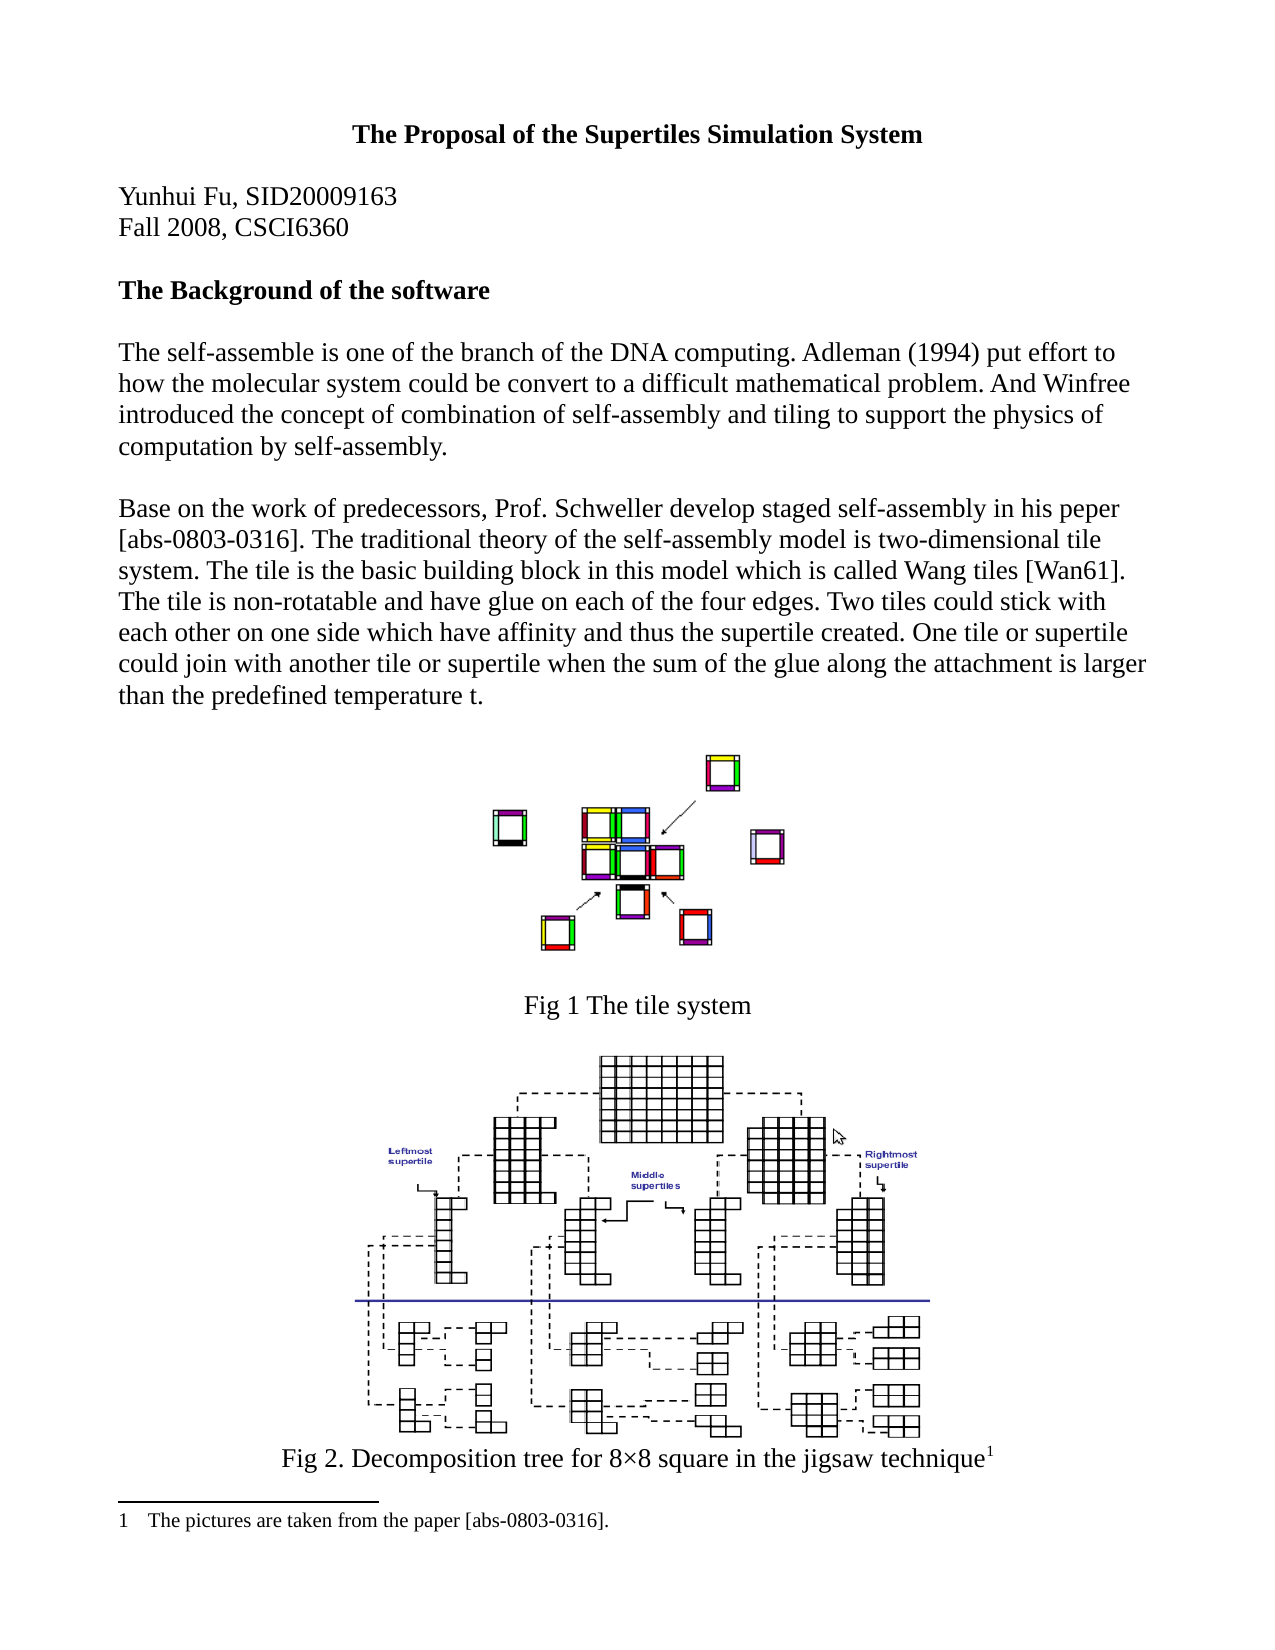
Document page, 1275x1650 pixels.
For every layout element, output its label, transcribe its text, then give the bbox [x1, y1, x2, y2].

picture [479, 729, 796, 990]
text Base on the work of predecessors, Prof. Schweller develop staged self-assembly in his peper [abs-0803-0316]. The traditional theory of the self-assembly model is two-dimensional tile system. The tile is the basic building block in this model which is called Wang tiles [Wan61]. The tile is non-rotatable and have glue on each of the four edges. Two tiles could stick with each other on one side which have affinity and thus the supertile created. One tile or supertile could join with another tile or supertile when the sum of the glue along the attachment is larger than the predefined temperature t. [118, 492, 1157, 710]
text The pictures are taken from the paper [abs-0803-0316]. [118, 1508, 1157, 1532]
text Fig 2. Decomposition tree for 8×8 square in the jigsaw technique [118, 1052, 1157, 1473]
text The Proposal of the Supertiles Simulation System [118, 118, 1157, 149]
text Fall 2008, CSCI6360 [118, 212, 1157, 243]
text Yunhui Fu, SID20009163 [118, 180, 1157, 212]
text The self-assemble is one of the branch of the DNA computing. Adleman (1994) put effort to how the molecular system could be convert to a difficult mathematical problem. And Winfree introduced the concept of combination of self-assembly and tiling to support the physics of computation by self-assembly. [118, 336, 1157, 461]
text The Background of the software [118, 274, 1157, 305]
picture [316, 1051, 959, 1442]
text Fig 1 The tile system [118, 710, 1157, 1020]
